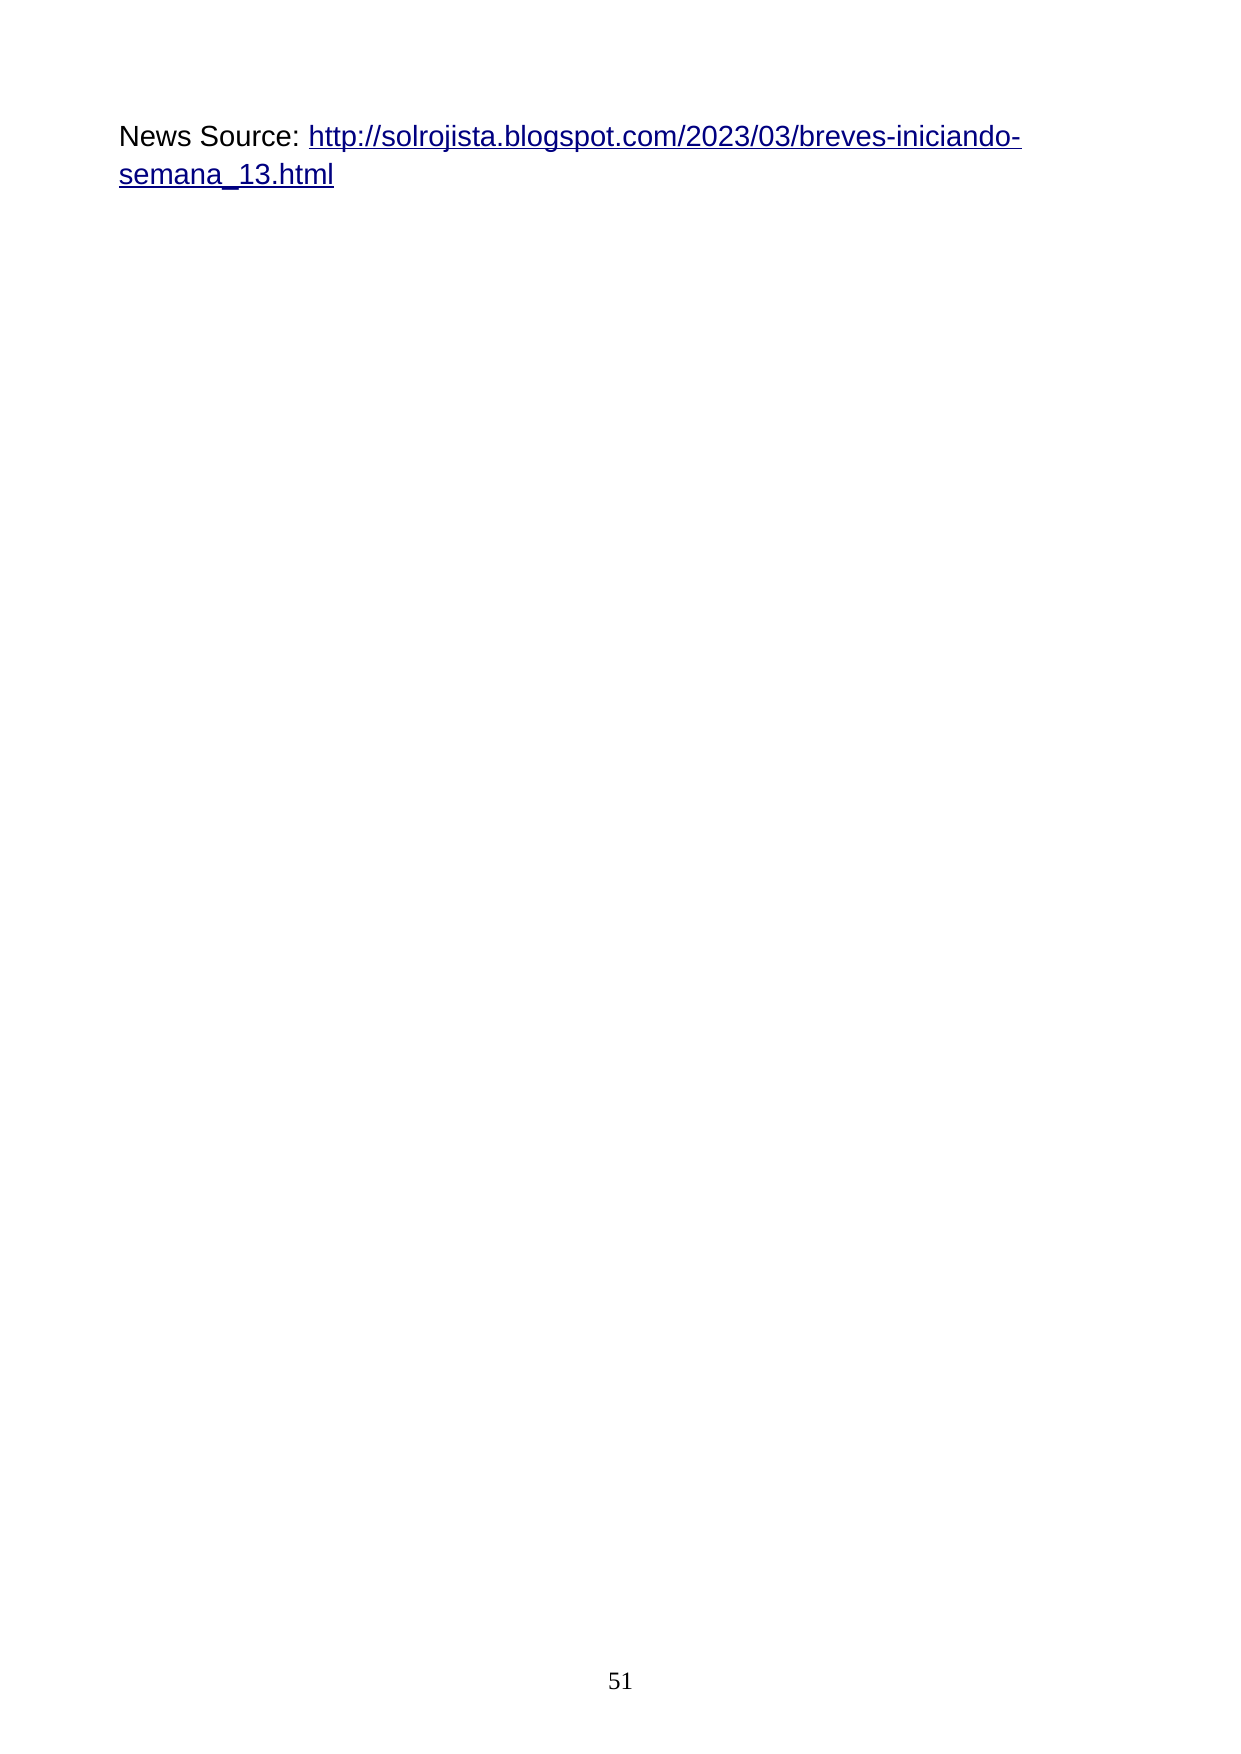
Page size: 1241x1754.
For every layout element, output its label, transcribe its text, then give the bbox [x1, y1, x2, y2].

text News Source: http://solrojista.blogspot.com/2023/03/breves-iniciando-semana_13.html [118, 118, 1122, 191]
